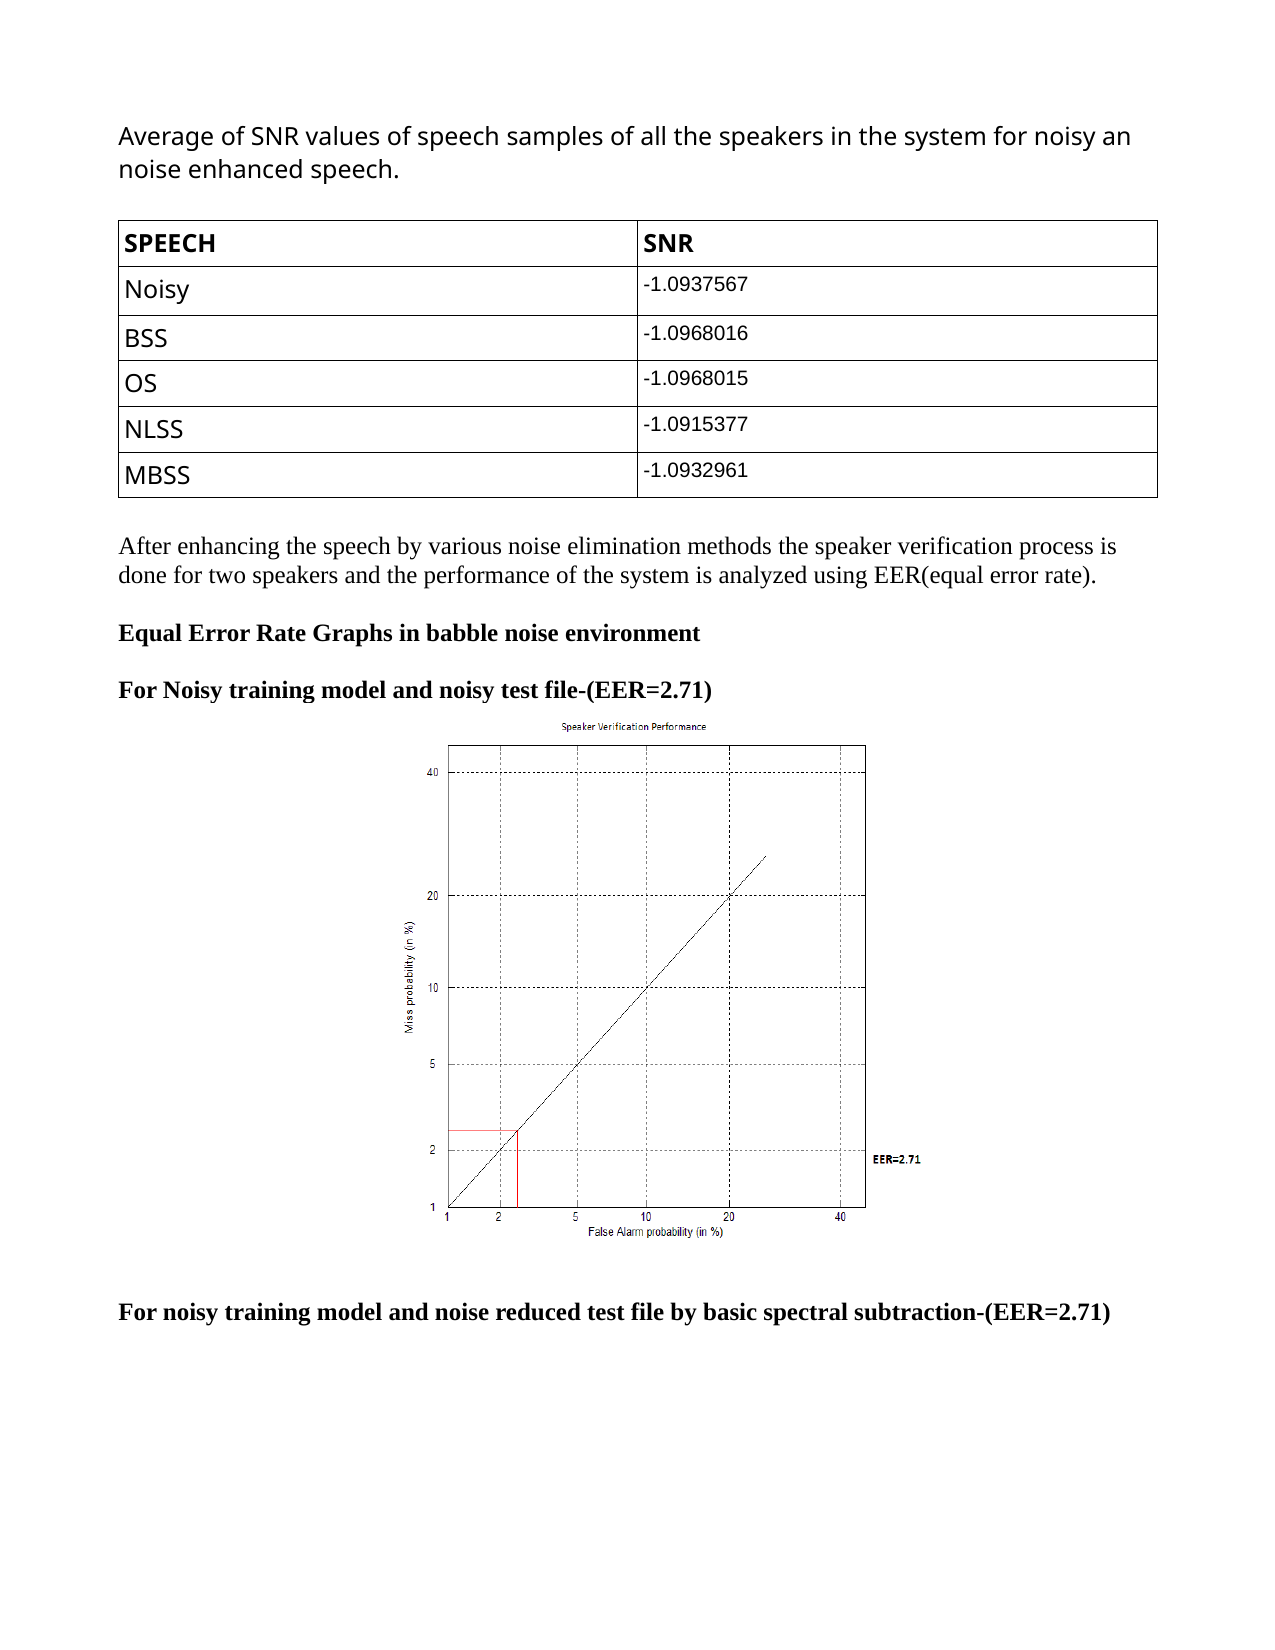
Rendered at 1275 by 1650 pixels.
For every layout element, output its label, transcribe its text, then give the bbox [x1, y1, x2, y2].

table_header SPEECH [119, 221, 637, 266]
table_cell MBSS [119, 453, 637, 497]
table_cell -1.0932961 [638, 453, 1157, 497]
table_cell -1.0915377 [638, 407, 1157, 452]
text For noisy training model and noise reduced test file by basic spectral subtraction-(EER=2.71) [118, 1297, 1157, 1326]
text After enhancing the speech by various noise elimination methods the speaker verification process is [118, 531, 1157, 560]
table_cell -1.0968016 [638, 316, 1157, 360]
text Equal Error Rate Graphs in babble noise environment [118, 618, 1157, 646]
table_cell BSS [119, 316, 637, 360]
table_cell OS [119, 361, 637, 406]
text Average of SNR values of speech samples of all the speakers in the system for noisy an noise enhanced speech. [118, 118, 1157, 186]
text done for two speakers and the performance of the system is analyzed using EER(equal error rate). [118, 560, 1157, 589]
picture [101, 703, 1174, 1269]
table_header SNR [638, 221, 1157, 266]
table_cell Noisy [119, 267, 637, 315]
table_cell -1.0968015 [638, 361, 1157, 406]
text For Noisy training model and noisy test file-(EER=2.71) [118, 675, 1157, 703]
table_cell -1.0937567 [638, 267, 1157, 315]
table_cell NLSS [119, 407, 637, 452]
